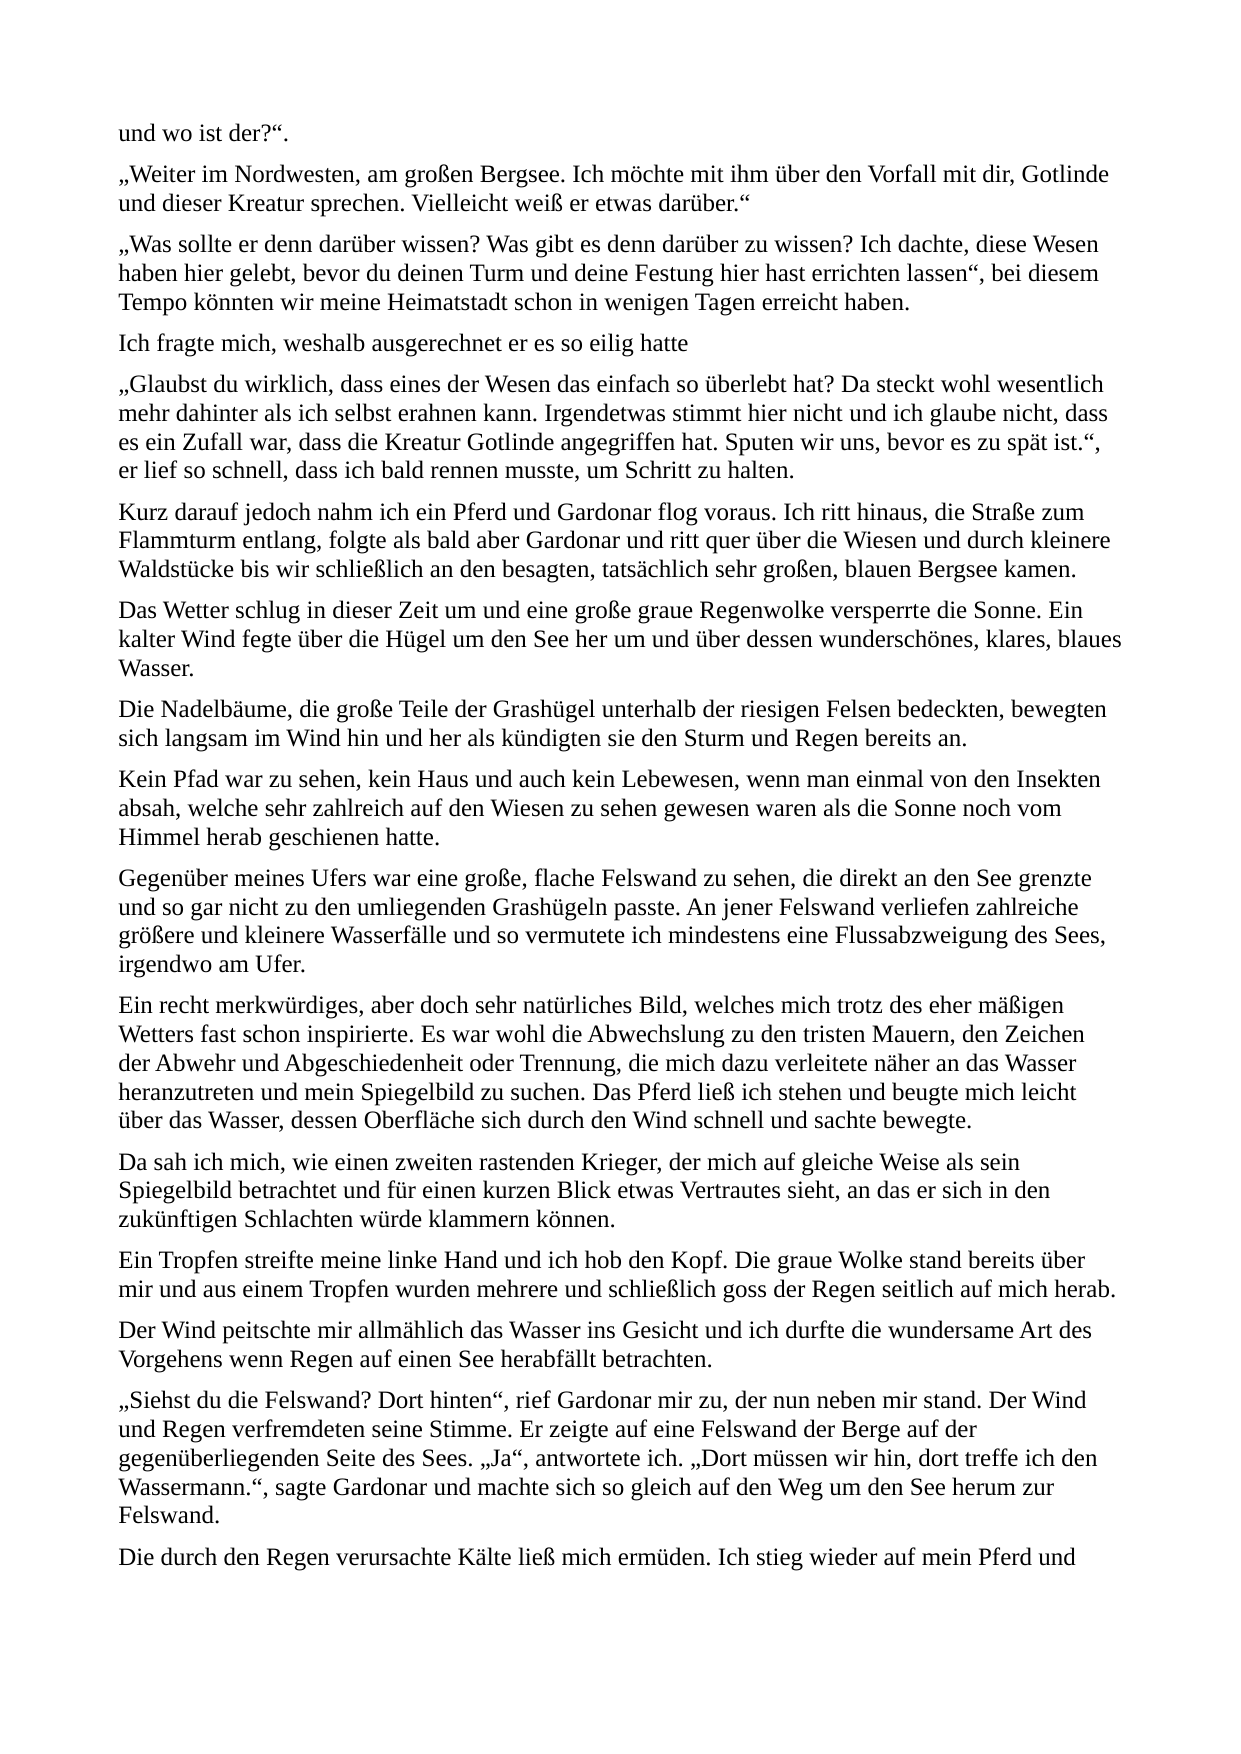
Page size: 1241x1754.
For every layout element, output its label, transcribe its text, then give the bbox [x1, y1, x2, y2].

text Der Wind peitschte mir allmählich das Wasser ins Gesicht und ich durfte die wundersame Art des Vorgehens wenn Regen auf einen See herabfällt betrachten. [118, 1316, 1122, 1373]
text Die durch den Regen verursachte Kälte ließ mich ermüden. Ich stieg wieder auf mein Pferd und [118, 1542, 1122, 1571]
text und wo ist der?“. [118, 118, 1122, 147]
text „Was sollte er denn darüber wissen? Was gibt es denn darüber zu wissen? Ich dachte, diese Wesen haben hier gelebt, bevor du deinen Turm und deine Festung hier hast errichten lassen“, bei diesem Tempo könnten wir meine Heimatstadt schon in wenigen Tagen erreicht haben. [118, 229, 1122, 316]
text Die Nadelbäume, die große Teile der Grashügel unterhalb der riesigen Felsen bedeckten, bewegten sich langsam im Wind hin und her als kündigten sie den Sturm und Regen bereits an. [118, 694, 1122, 752]
text Ich fragte mich, weshalb ausgerechnet er es so eilig hatte [118, 328, 1122, 357]
text „Glaubst du wirklich, dass eines der Wesen das einfach so überlebt hat? Da steckt wohl wesentlich mehr dahinter als ich selbst erahnen kann. Irgendetwas stimmt hier nicht und ich glaube nicht, dass es ein Zufall war, dass die Kreatur Gotlinde angegriffen hat. Sputen wir uns, bevor es zu spät ist.“, er lief so schnell, dass ich bald rennen musste, um Schritt zu halten. [118, 369, 1122, 484]
text Gegenüber meines Ufers war eine große, flache Felswand zu sehen, die direkt an den See grenzte und so gar nicht zu den umliegenden Grashügeln passte. An jener Felswand verliefen zahlreiche größere und kleinere Wasserfälle und so vermutete ich mindestens eine Flussabzweigung des Sees, irgendwo am Ufer. [118, 863, 1122, 978]
text „Siehst du die Felswand? Dort hinten“, rief Gardonar mir zu, der nun neben mir stand. Der Wind und Regen verfremdeten seine Stimme. Er zeigte auf eine Felswand der Berge auf der gegenüberliegenden Seite des Sees. „Ja“, antwortete ich. „Dort müssen wir hin, dort treffe ich den Wassermann.“, sagte Gardonar und machte sich so gleich auf den Weg um den See herum zur Felswand. [118, 1386, 1122, 1529]
text Da sah ich mich, wie einen zweiten rastenden Krieger, der mich auf gleiche Weise als sein Spiegelbild betrachtet und für einen kurzen Blick etwas Vertrautes sieht, an das er sich in den zukünftigen Schlachten würde klammern können. [118, 1147, 1122, 1233]
text Kurz darauf jedoch nahm ich ein Pferd und Gardonar flog voraus. Ich ritt hinaus, die Straße zum Flammturm entlang, folgte als bald aber Gardonar und ritt quer über die Wiesen und durch kleinere Waldstücke bis wir schließlich an den besagten, tatsächlich sehr großen, blauen Bergsee kamen. [118, 497, 1122, 583]
text Das Wetter schlug in dieser Zeit um und eine große graue Regenwolke versperrte die Sonne. Ein kalter Wind fegte über die Hügel um den See her um und über dessen wunderschönes, klares, blaues Wasser. [118, 596, 1122, 682]
text „Weiter im Nordwesten, am großen Bergsee. Ich möchte mit ihm über den Vorfall mit dir, Gotlinde und dieser Kreatur sprechen. Vielleicht weiß er etwas darüber.“ [118, 159, 1122, 217]
text Ein Tropfen streifte meine linke Hand und ich hob den Kopf. Die graue Wolke stand bereits über mir und aus einem Tropfen wurden mehrere und schließlich goss der Regen seitlich auf mich herab. [118, 1246, 1122, 1303]
text Kein Pfad war zu sehen, kein Haus und auch kein Lebewesen, wenn man einmal von den Insekten absah, welche sehr zahlreich auf den Wiesen zu sehen gewesen waren als die Sonne noch vom Himmel herab geschienen hatte. [118, 764, 1122, 851]
text Ein recht merkwürdiges, aber doch sehr natürliches Bild, welches mich trotz des eher mäßigen Wetters fast schon inspirierte. Es war wohl die Abwechslung zu den tristen Mauern, den Zeichen der Abwehr und Abgeschiedenheit oder Trennung, die mich dazu verleitete näher an das Wasser heranzutreten und mein Spiegelbild zu suchen. Das Pferd ließ ich stehen und beugte mich leicht über das Wasser, dessen Oberfläche sich durch den Wind schnell und sachte bewegte. [118, 991, 1122, 1134]
